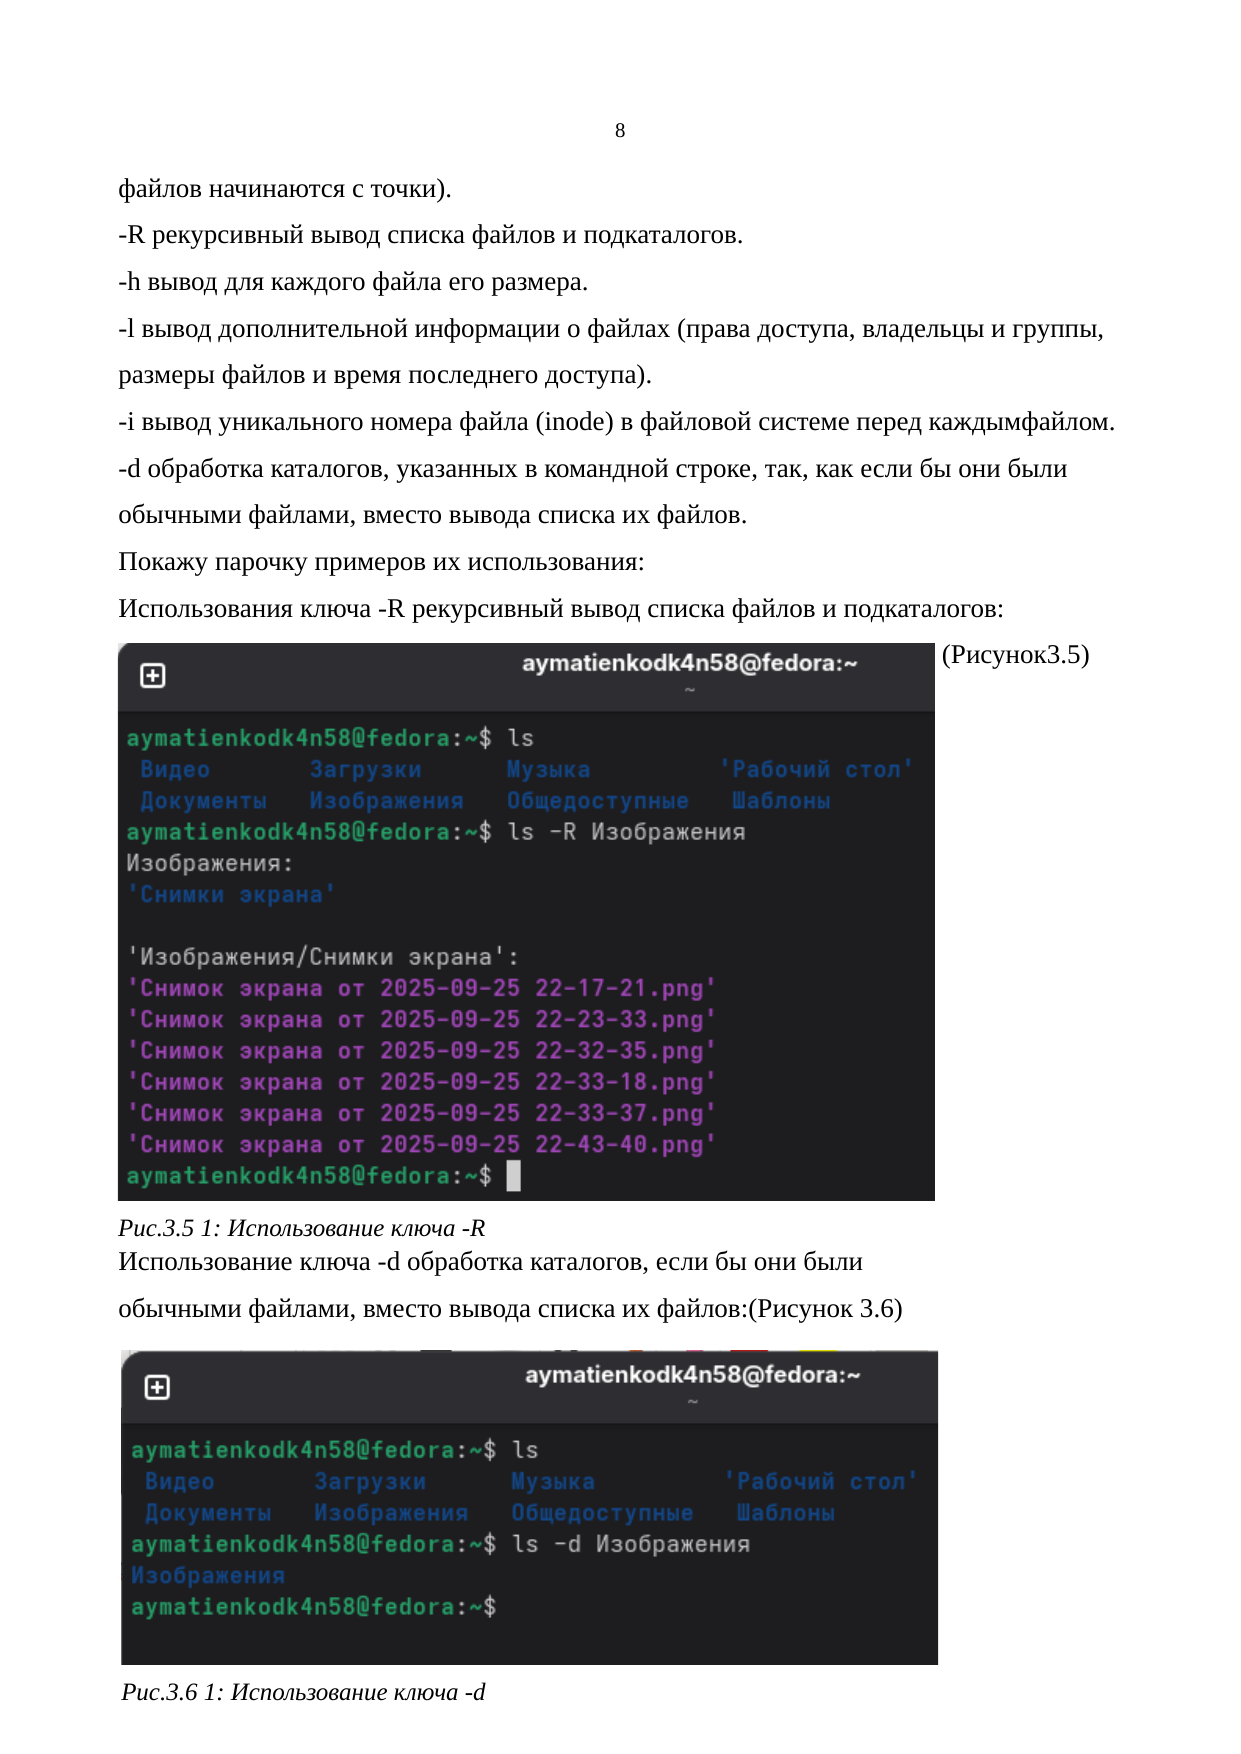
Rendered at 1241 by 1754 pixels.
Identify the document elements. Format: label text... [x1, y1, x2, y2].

text Использование ключа -d обработка каталогов, если бы они были [118, 1245, 1122, 1276]
text (Рисунок3.5) [935, 638, 1122, 669]
picture [117, 643, 935, 1201]
text -i вывод уникального номера файла (inode) в файловой системе перед каждымфайлом. [118, 405, 1122, 436]
text обычными файлами, вместо вывода списка их файлов:(Рисунок 3.6) [118, 1292, 1122, 1323]
text Рис.3.5 1: Использование ключа -R [118, 1201, 935, 1242]
text Рис.3.6 1: Использование ключа -d [121, 1665, 938, 1706]
text -h вывод для каждого файла его размера. [118, 265, 1122, 296]
text [118, 631, 935, 643]
text -R рекурсивный вывод списка файлов и подкаталогов. [118, 218, 1122, 249]
text обычными файлами, вместо вывода списка их файлов. [118, 498, 1122, 529]
text размеры файлов и время последнего доступа). [118, 358, 1122, 389]
text Покажу парочку примеров их использования: [118, 545, 1122, 576]
text -l вывод дополнительной информации о файлах (права доступа, владельцы и группы, [118, 312, 1122, 343]
text Использования ключа -R рекурсивный вывод списка файлов и подкаталогов: [118, 592, 1122, 623]
picture [121, 1350, 939, 1665]
text файлов начинаются с точки). [118, 172, 1122, 203]
text -d обработка каталогов, указанных в командной строке, так, как если бы они были [118, 452, 1122, 483]
